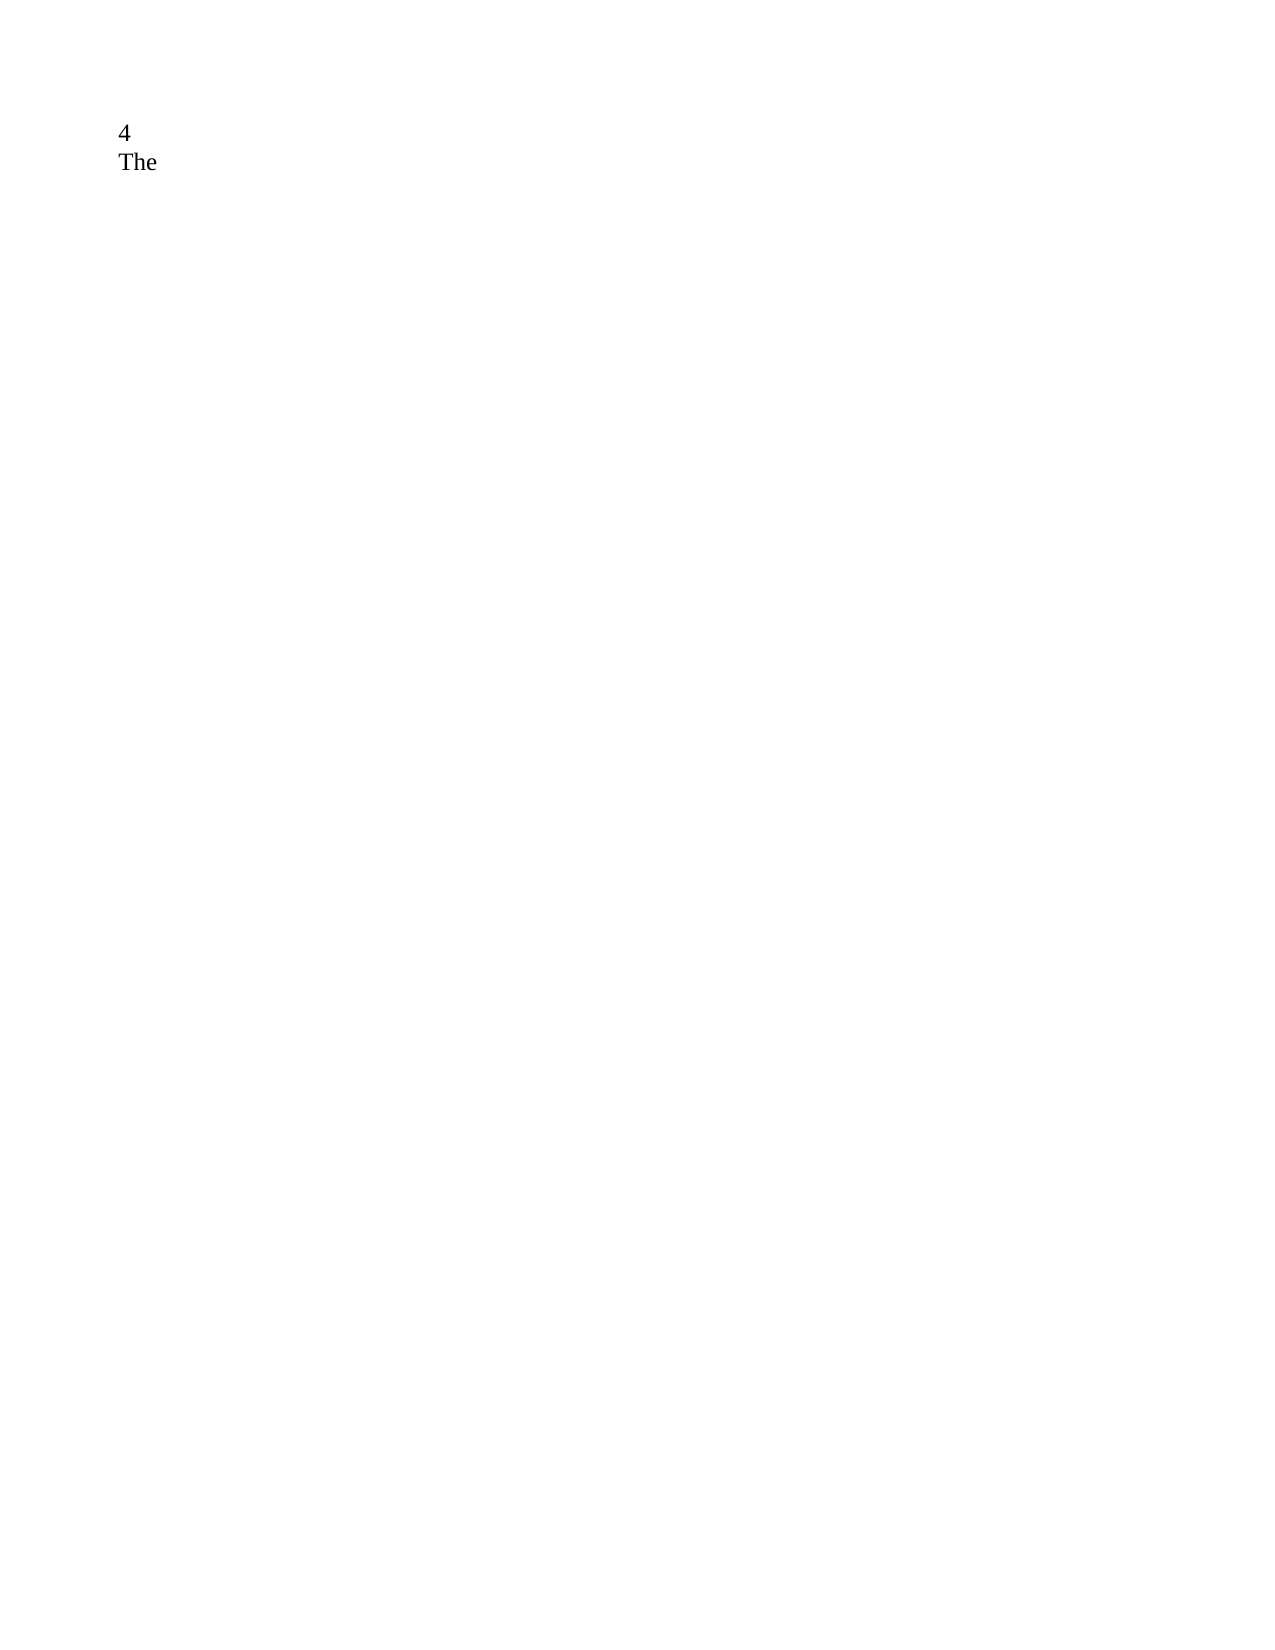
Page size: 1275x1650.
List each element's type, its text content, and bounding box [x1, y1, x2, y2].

text 4 [118, 118, 1157, 147]
text The [118, 147, 1157, 176]
